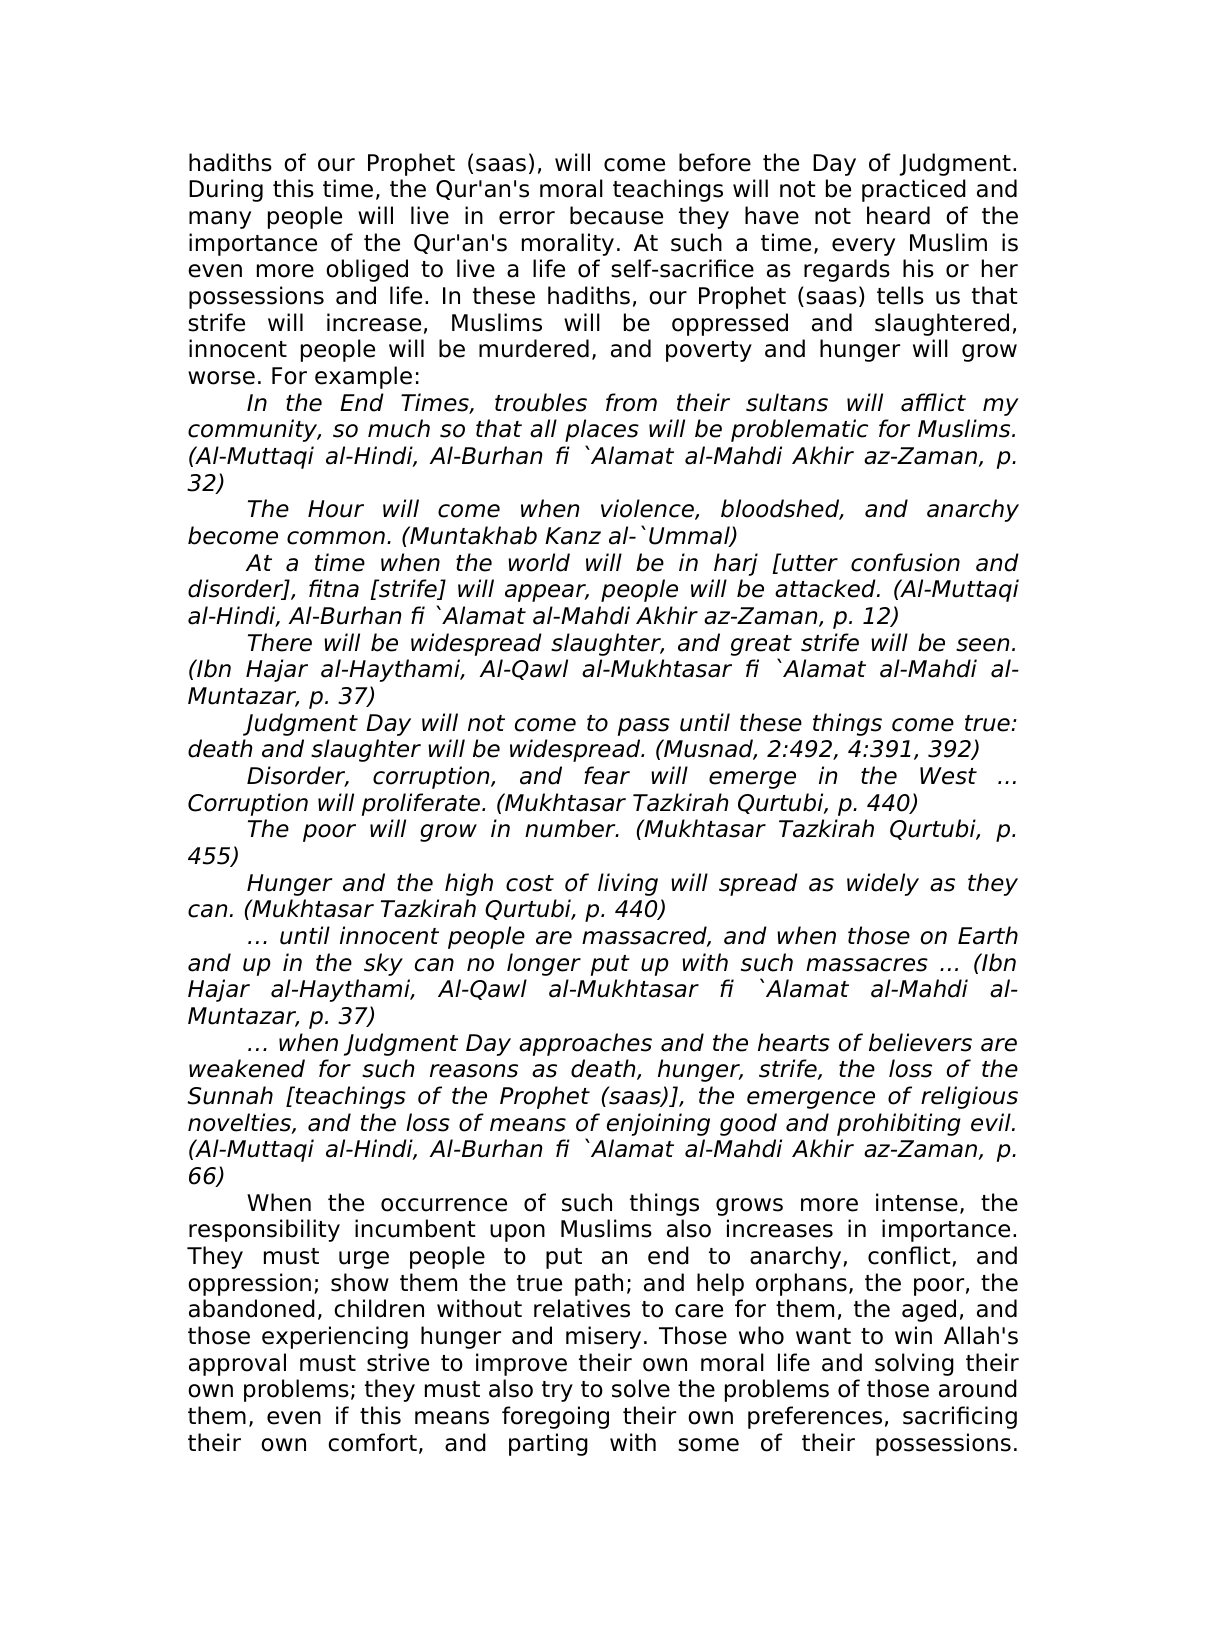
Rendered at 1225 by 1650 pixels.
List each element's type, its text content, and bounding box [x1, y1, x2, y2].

text Hunger and the high cost of living will spread as widely as they can. (Mukhtasar Tazkirah Qurtubi, p. 440) [187, 870, 1020, 923]
text In the End Times, troubles from their sultans will afflict my community, so much so that all places will be problematic for Muslims. (Al-Muttaqi al-Hindi, Al-Burhan fi `Alamat al-Mahdi Akhir az-Zaman, p. 32) [187, 390, 1020, 497]
text When the occurrence of such things grows more intense, the responsibility incumbent upon Muslims also increases in importance. They must urge people to put an end to anarchy, conflict, and oppression; show them the true path; and help orphans, the poor, the abandoned, children without relatives to care for them, the aged, and those experiencing hunger and misery. Those who want to win Allah's approval must strive to improve their own moral life and solving their own problems; they must also try to solve the problems of those around them, even if this means foregoing their own preferences, sacrificing their own comfort, and parting with some of their possessions. [187, 1190, 1020, 1457]
text Disorder, corruption, and fear will emerge in the West ... Corruption will proliferate. (Mukhtasar Tazkirah Qurtubi, p. 440) [187, 763, 1020, 817]
text … when Judgment Day approaches and the hearts of believers are weakened for such reasons as death, hunger, strife, the loss of the Sunnah [teachings of the Prophet (saas)], the emergence of religious novelties, and the loss of means of enjoining good and prohibiting evil. (Al-Muttaqi al-Hindi, Al-Burhan fi `Alamat al-Mahdi Akhir az-Zaman, p. 66) [187, 1030, 1020, 1190]
text The Hour will come when violence, bloodshed, and anarchy become common. (Muntakhab Kanz al-`Ummal) [187, 497, 1020, 550]
text The poor will grow in number. (Mukhtasar Tazkirah Qurtubi, p. 455) [187, 817, 1020, 870]
text At a time when the world will be in harj [utter confusion and disorder], fitna [strife] will appear, people will be attacked. (Al-Muttaqi al-Hindi, Al-Burhan fi `Alamat al-Mahdi Akhir az-Zaman, p. 12) [187, 550, 1020, 630]
text Judgment Day will not come to pass until these things come true: death and slaughter will be widespread. (Musnad, 2:492, 4:391, 392) [187, 710, 1020, 763]
text hadiths of our Prophet (saas), will come before the Day of Judgment. During this time, the Qur'an's moral teachings will not be practiced and many people will live in error because they have not heard of the importance of the Qur'an's morality. At such a time, every Muslim is even more obliged to live a life of self-sacrifice as regards his or her possessions and life. In these hadiths, our Prophet (saas) tells us that strife will increase, Muslims will be oppressed and slaughtered, innocent people will be murdered, and poverty and hunger will grow worse. For example: [187, 150, 1020, 390]
text … until innocent people are massacred, and when those on Earth and up in the sky can no longer put up with such massacres ... (Ibn Hajar al-Haythami, Al-Qawl al-Mukhtasar fi `Alamat al-Mahdi al-Muntazar, p. 37) [187, 923, 1020, 1030]
text There will be widespread slaughter, and great strife will be seen. (Ibn Hajar al-Haythami, Al-Qawl al-Mukhtasar fi `Alamat al-Mahdi al-Muntazar, p. 37) [187, 630, 1020, 710]
